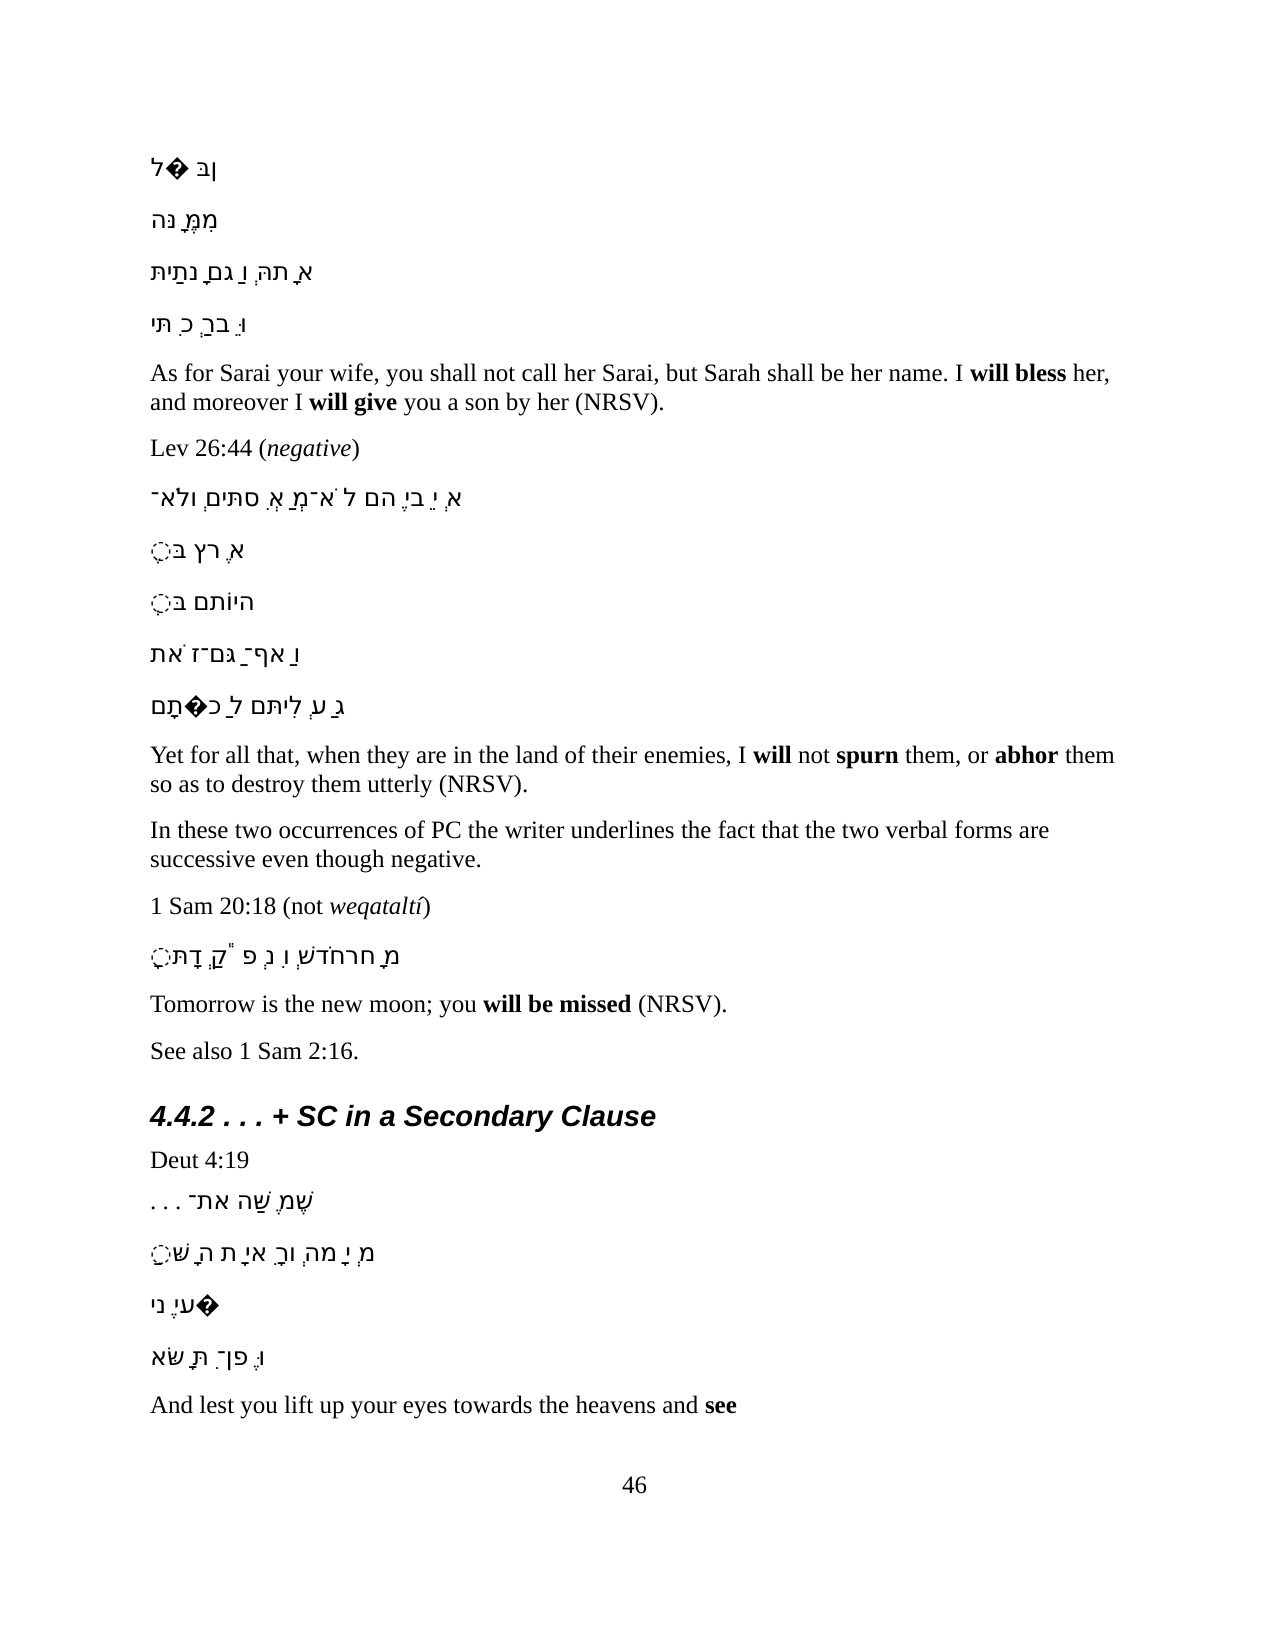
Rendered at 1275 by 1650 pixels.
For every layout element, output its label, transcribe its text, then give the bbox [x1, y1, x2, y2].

text Yet for all that, when they are in the land of their enemies, I will not spurn them, or abhor them so as to destroy them utterly (NRSV). [150, 740, 1125, 797]
text מִמֶּ ָנּה [150, 202, 1125, 236]
text ַמ ְי ָמה ְורָ ִאי ָת ה ָשּׁ [150, 1234, 1125, 1268]
text ןבּ �ל [150, 150, 1125, 184]
text Lev 26:44 (negative) [150, 433, 1125, 462]
text ﬠי ֶני� [150, 1286, 1125, 1321]
text In these two occurrences of PC the writer underlines the fact that the two verbal forms are successive even though negative. [150, 815, 1125, 873]
text ג ַﬠ ְלִיתּם ל ַכ�תָם [150, 688, 1125, 722]
text And lest you lift up your eyes towards the heavens and see [150, 1390, 1125, 1419]
text וּ ֵברַ ְכ ִתּי [150, 306, 1125, 340]
text ו ַאף־ ַגּם־ז ֹאת [150, 636, 1125, 670]
text ֶא ֶרץ בּ [150, 532, 1125, 566]
text . . . שֶׁמ ֶשַּׁה את־ [150, 1182, 1125, 1217]
text See also 1 Sam 2:16. [150, 1036, 1125, 1065]
text ְהיוֹתם בּ [150, 584, 1125, 618]
text א ָתהּ ְו ַגם ָנתִַיתּ [150, 254, 1125, 288]
text Tomorrow is the new moon; you will be missed (NRSV). [150, 989, 1125, 1018]
text As for Sarai your wife, you shall not call her Sarai, but Sarah shall be her name. I will bless her, and moreover I will give you a son by her (NRSV). [150, 358, 1125, 415]
text 1 Sam 20:18 (not weqataltí) [150, 891, 1125, 919]
text א ְי ֵבי ֶהם ל ֹא־מְ ַאְ ִסתּים ְולֹא־ [150, 480, 1125, 514]
text ָמ ָחר חֹדשׁ ְו ִנ ְפ ֕קַ ְדָתּ [150, 937, 1125, 971]
text Deut 4:19 [150, 1145, 1125, 1173]
subtitle 4.4.2 . . . + SC in a Secondary Clause [150, 1099, 1125, 1132]
text וּ ֶפן־ ִתּ ָשּׂא [150, 1338, 1125, 1372]
